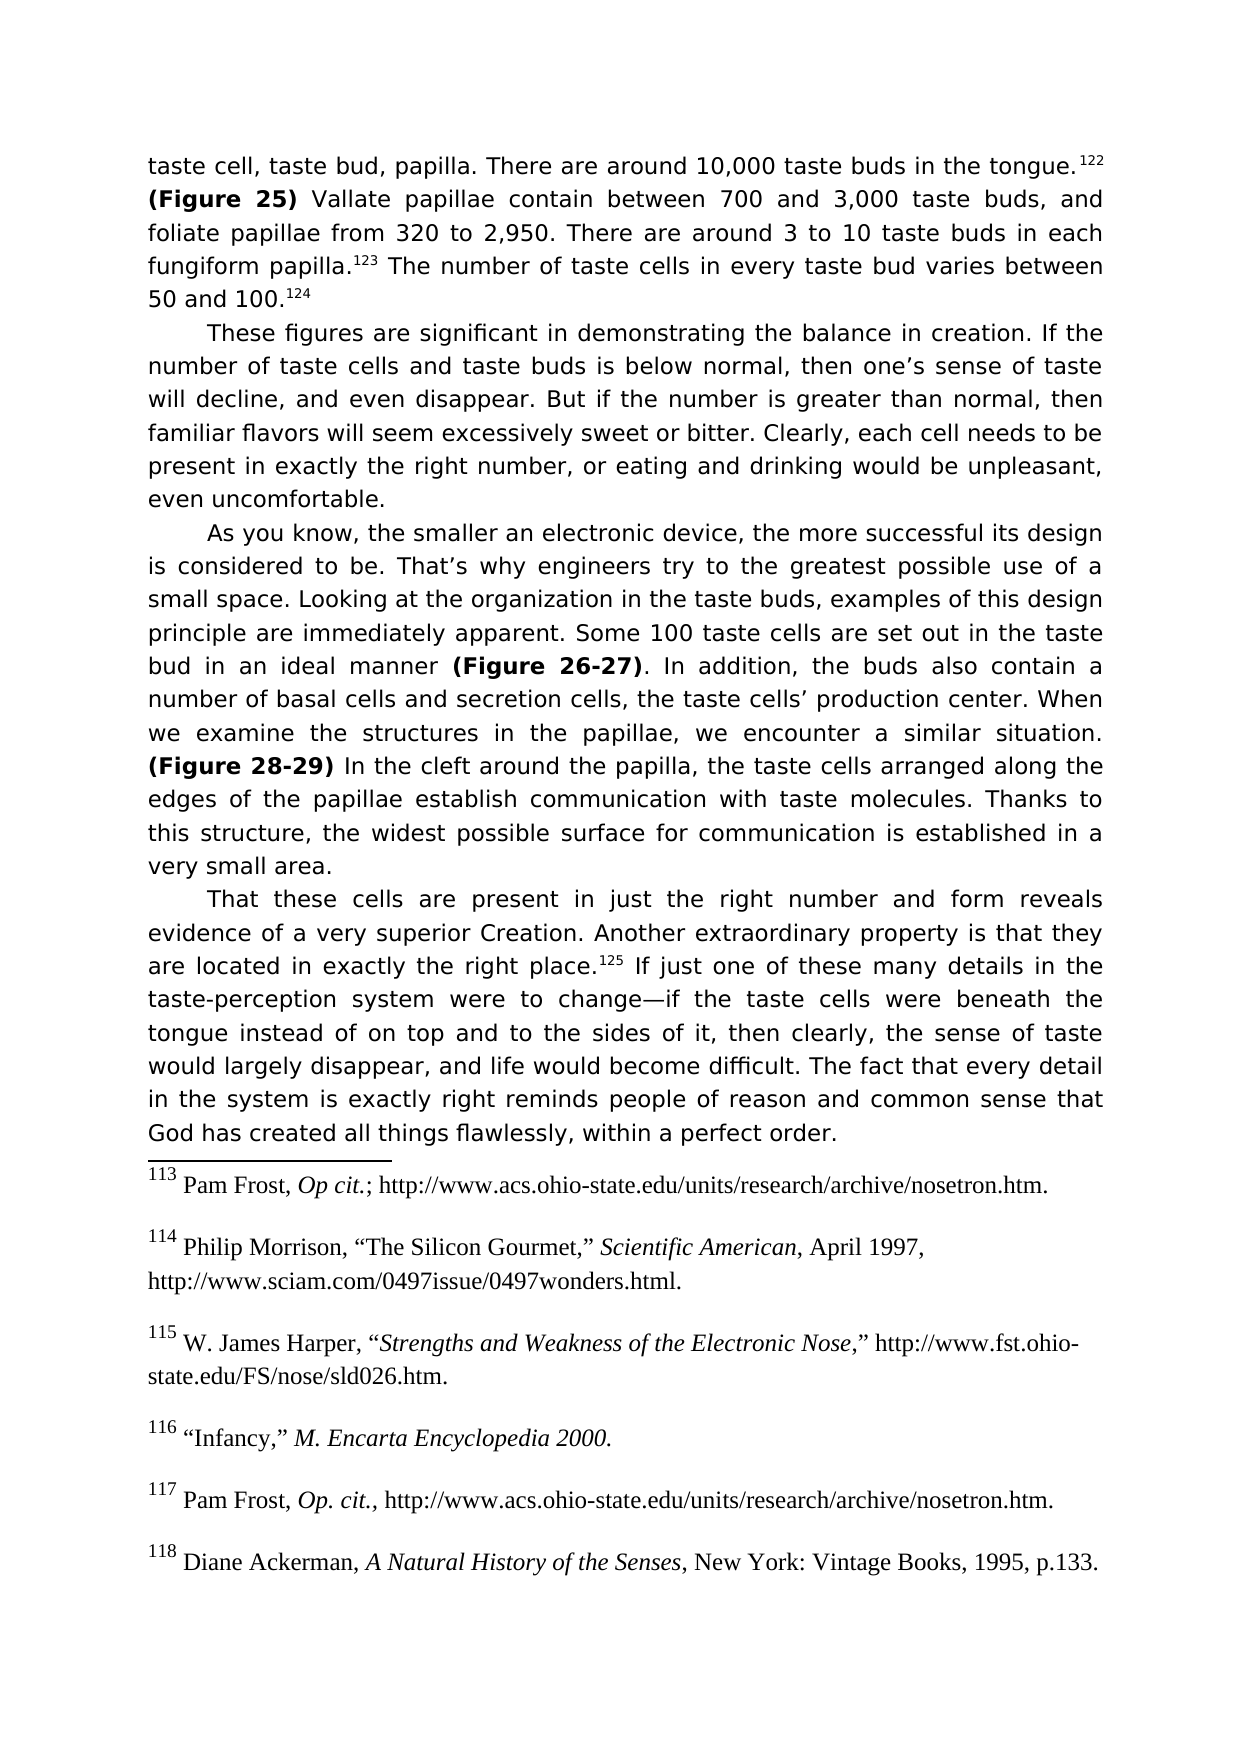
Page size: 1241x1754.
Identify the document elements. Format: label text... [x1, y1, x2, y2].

list “Infancy,” M. Encarta Encyclopedia 2000. [148, 1420, 1104, 1453]
text Diane Ackerman, A Natural History of the Senses, New York: Vintage Books, 1995, p.133. [148, 1544, 1104, 1577]
text As you know, the smaller an electronic device, the more successful its design is considered to be. That’s why engineers try to the greatest possible use of a small space. Looking at the organization in the taste buds, examples of this design principle are immediately apparent. Some 100 taste cells are set out in the taste bud in an ideal manner (Figure 26-27). In addition, the buds also contain a number of basal cells and secretion cells, the taste cells’ production center. When we examine the structures in the papillae, we encounter a similar situation. (Figure 28-29) In the cleft around the papilla, the taste cells arranged along the edges of the papillae establish communication with taste molecules. Thanks to this structure, the widest possible surface for communication is established in a very small area. [148, 514, 1104, 881]
list Philip Morrison, “The Silicon Gourmet,” Scientific American, April 1997, http://www.sciam.com/0497issue/0497wonders.html. [148, 1229, 1104, 1296]
list Pam Frost, Op cit.; http://www.acs.ohio-state.edu/units/research/archive/nosetron.htm. [148, 1167, 1104, 1200]
text Pam Frost, Op. cit., http://www.acs.ohio-state.edu/units/research/archive/nosetron.htm. [148, 1482, 1104, 1515]
text These figures are significant in demonstrating the balance in creation. If the number of taste cells and taste buds is below normal, then one’s sense of taste will decline, and even disappear. But if the number is greater than normal, then familiar flavors will seem excessively sweet or bitter. Clearly, each cell needs to be present in exactly the right number, or eating and drinking would be unpleasant, even uncomfortable. [148, 314, 1104, 514]
list W. James Harper, “Strengths and Weakness of the Electronic Nose,” http://www.fst.ohio-state.edu/FS/nose/sld026.htm. [148, 1324, 1104, 1391]
text That these cells are present in just the right number and form reveals evidence of a very superior Creation. Another extraordinary property is that they are located in exactly the right place. If just one of these many details in the taste-perception system were to change—if the taste cells were beneath the tongue instead of on top and to the sides of it, then clearly, the sense of taste would largely disappear, and life would become difficult. The fact that every detail in the system is exactly right reminds people of reason and common sense that God has created all things flawlessly, within a perfect order. [148, 881, 1104, 1148]
text taste cell, taste bud, papilla. There are around 10,000 taste buds in the tongue. (Figure 25) Vallate papillae contain between 700 and 3,000 taste buds, and foliate papillae from 320 to 2,950. There are around 3 to 10 taste buds in each fungiform papilla. The number of taste cells in every taste bud varies between 50 and 100. [148, 148, 1104, 314]
